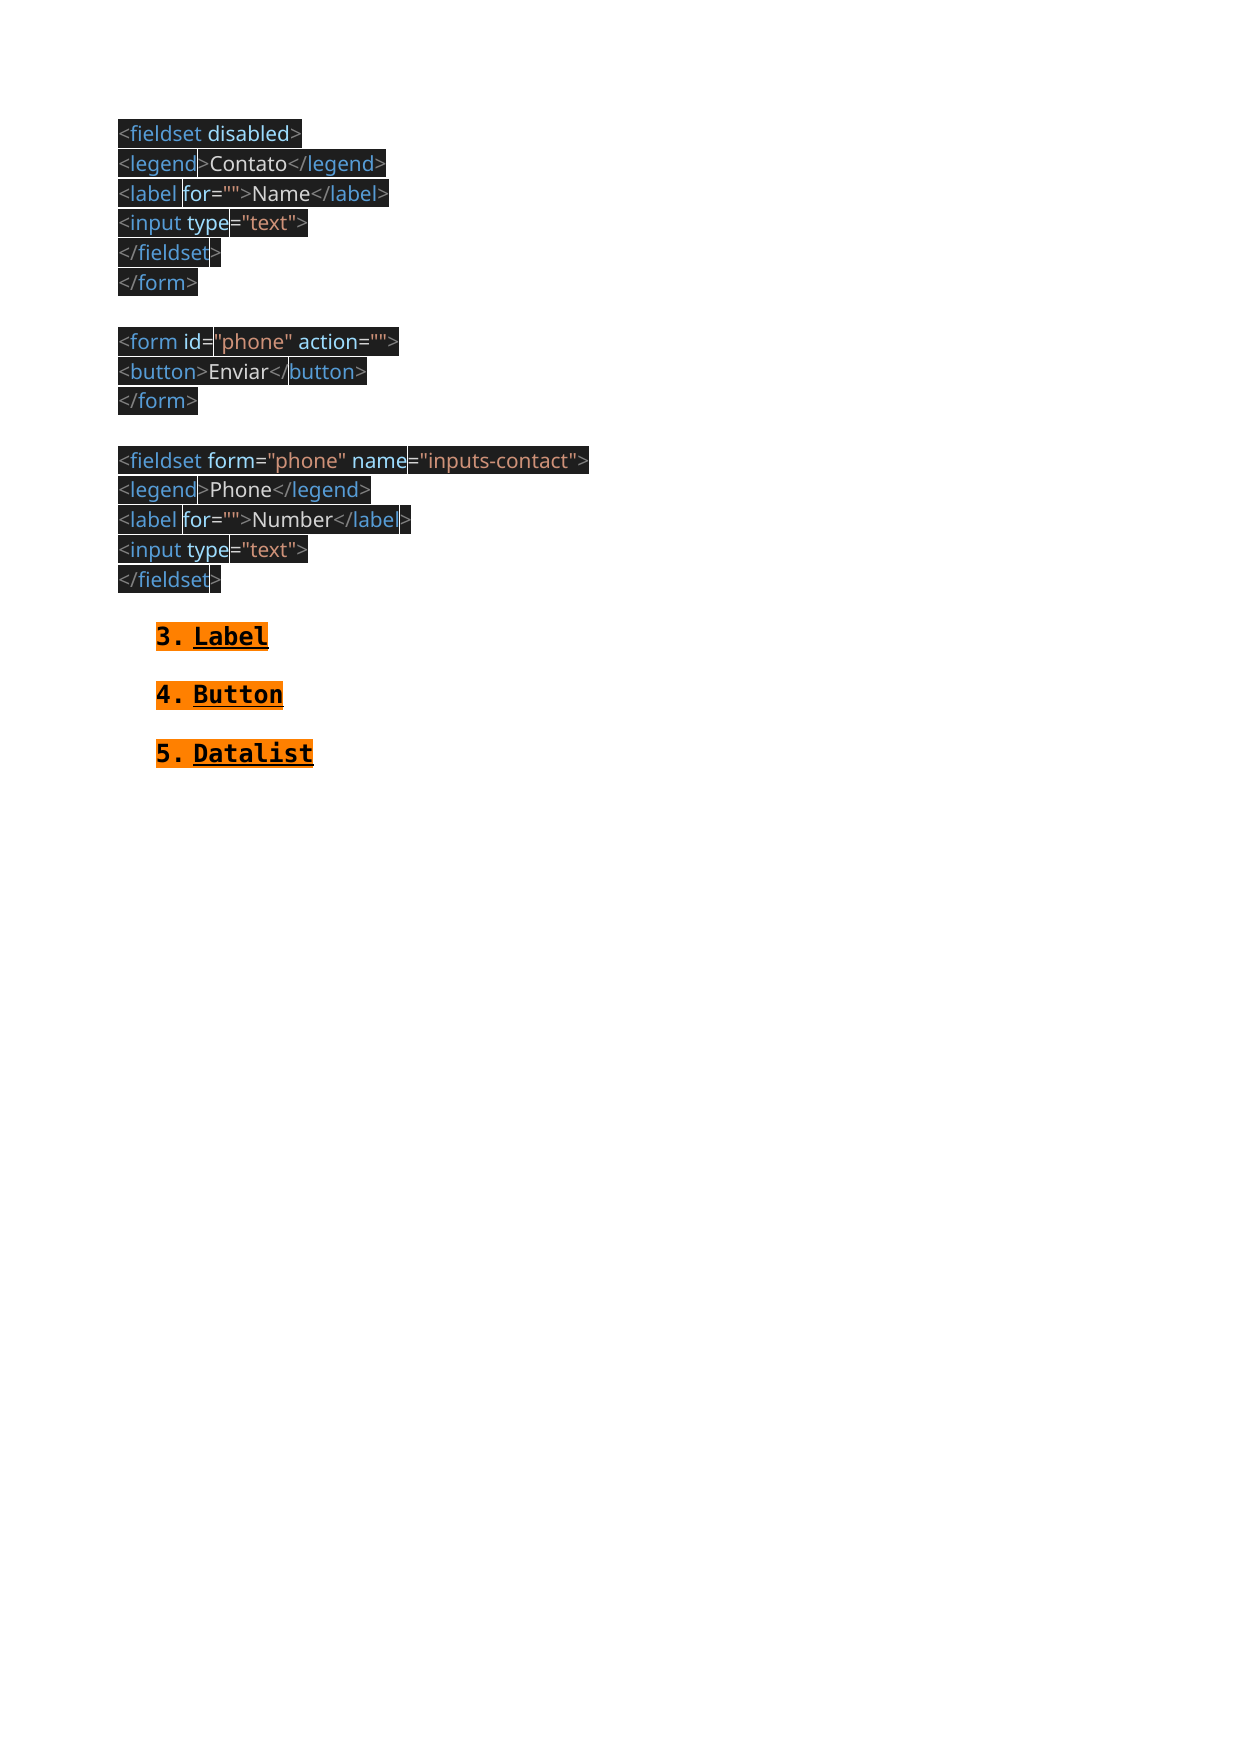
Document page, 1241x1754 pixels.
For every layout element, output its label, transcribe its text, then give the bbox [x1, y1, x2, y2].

text <legend>Contato</legend> [118, 148, 1122, 177]
text <input type="text"> [118, 534, 1122, 563]
text <input type="text"> [118, 207, 1122, 237]
text <legend>Phone</legend> [118, 474, 1122, 504]
text </fieldset> [118, 237, 1122, 267]
text <fieldset form="phone" name="inputs-contact"> [118, 445, 1122, 474]
text <label for="">Number</label> [118, 504, 1122, 534]
list Label [193, 622, 1122, 651]
text <form id="phone" action=""> [118, 326, 1122, 356]
text </form> [118, 267, 1122, 296]
text </form> [118, 385, 1122, 415]
list Button [193, 681, 1122, 710]
text </fieldset> [118, 563, 1122, 593]
text <button>Enviar</button> [118, 356, 1122, 385]
list Datalist [193, 739, 1122, 768]
text <fieldset disabled> [118, 118, 1122, 148]
text <label for="">Name</label> [118, 177, 1122, 207]
